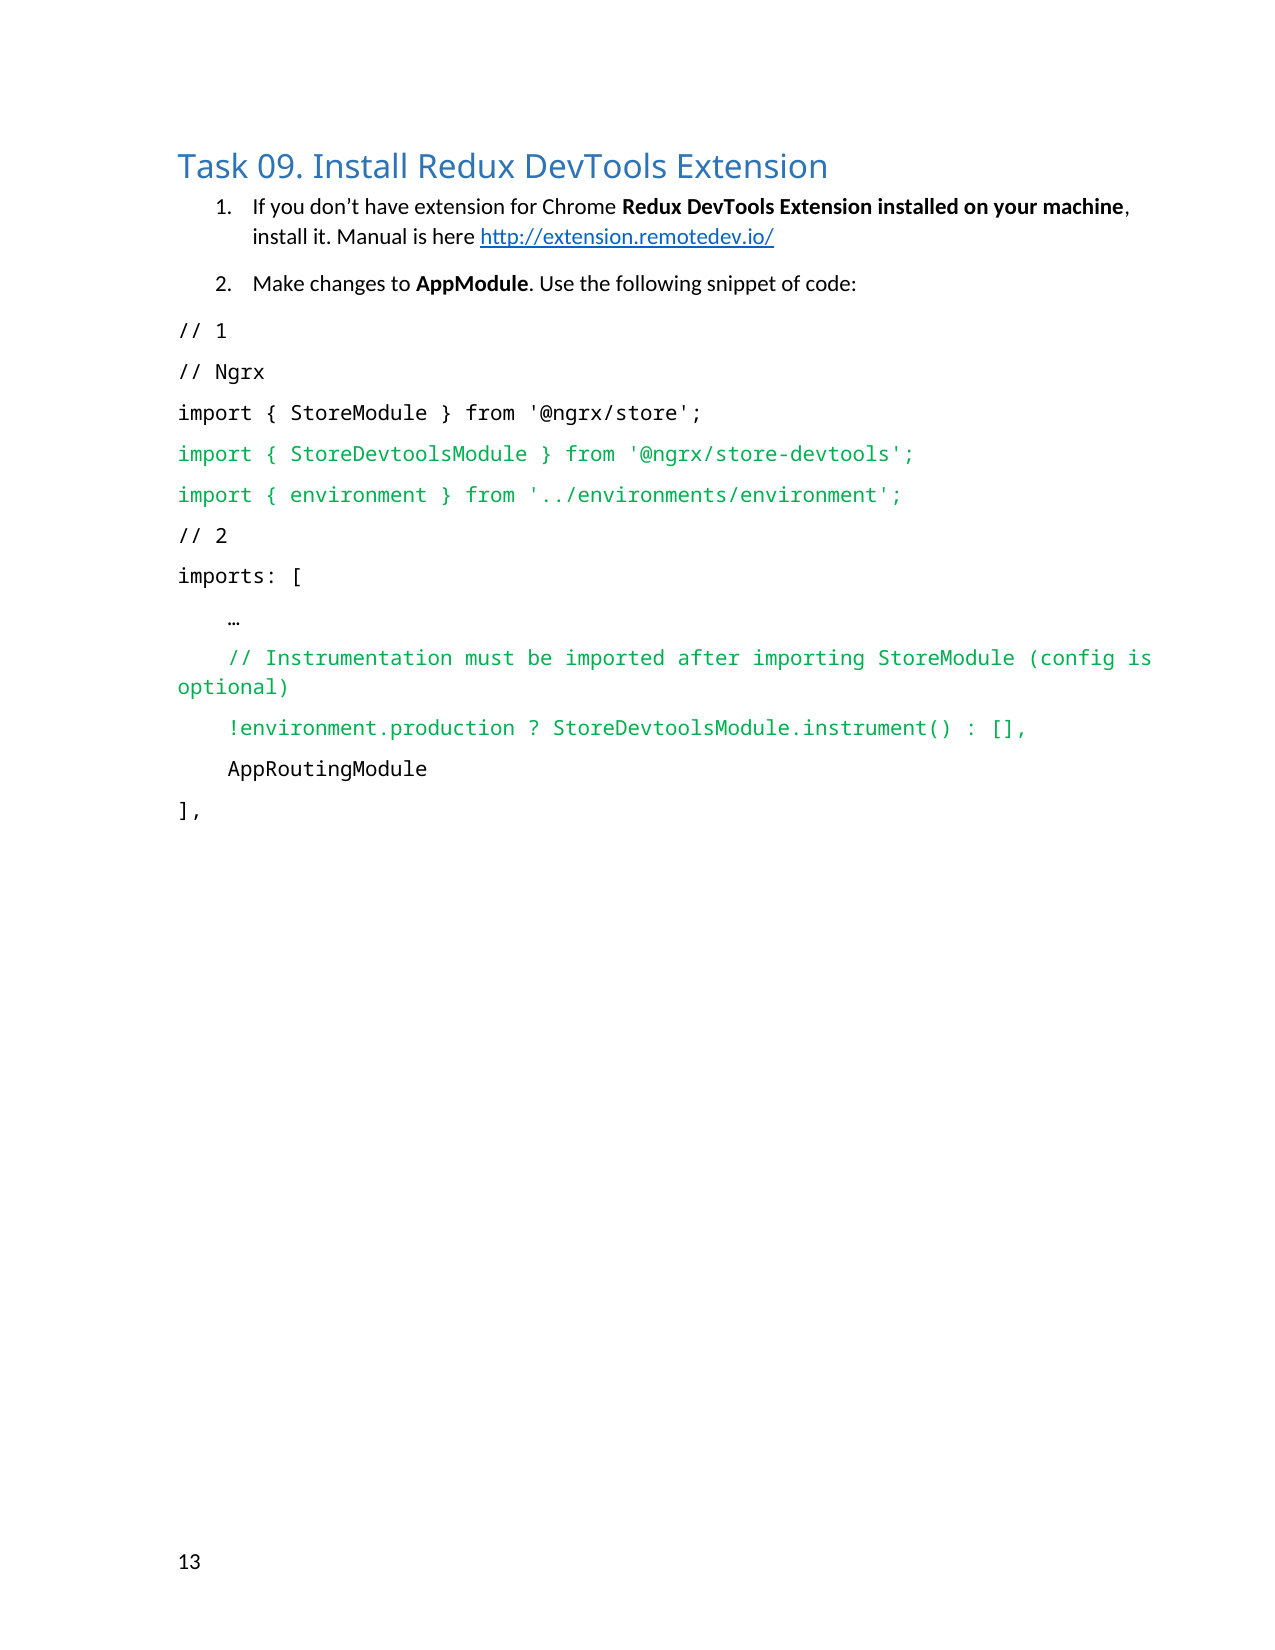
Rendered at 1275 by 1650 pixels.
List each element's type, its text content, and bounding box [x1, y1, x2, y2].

text // Instrumentation must be imported after importing StoreModule (config is optional) [177, 643, 1186, 700]
list Make changes to AppModule. Use the following snippet of code: [215, 269, 1186, 297]
text import { environment } from '../environments/environment'; [177, 480, 1186, 508]
text // 1 [177, 316, 1186, 344]
text ], [177, 795, 1186, 823]
text !environment.production ? StoreDevtoolsModule.instrument() : [], [177, 713, 1186, 741]
text AppRoutingModule [177, 754, 1186, 782]
list If you don’t have extension for Chrome Redux DevTools Extension installed on your machine, install it. Manual is here http://extension.remotedev.io/ [215, 192, 1186, 250]
text … [177, 603, 1186, 631]
text // 2 [177, 521, 1186, 549]
text import { StoreDevtoolsModule } from '@ngrx/store-devtools'; [177, 439, 1186, 467]
subtitle Task 09. Install Redux DevTools Extension [177, 143, 1186, 188]
text imports: [ [177, 562, 1186, 590]
text import { StoreModule } from '@ngrx/store'; [177, 398, 1186, 426]
text // Ngrx [177, 357, 1186, 385]
